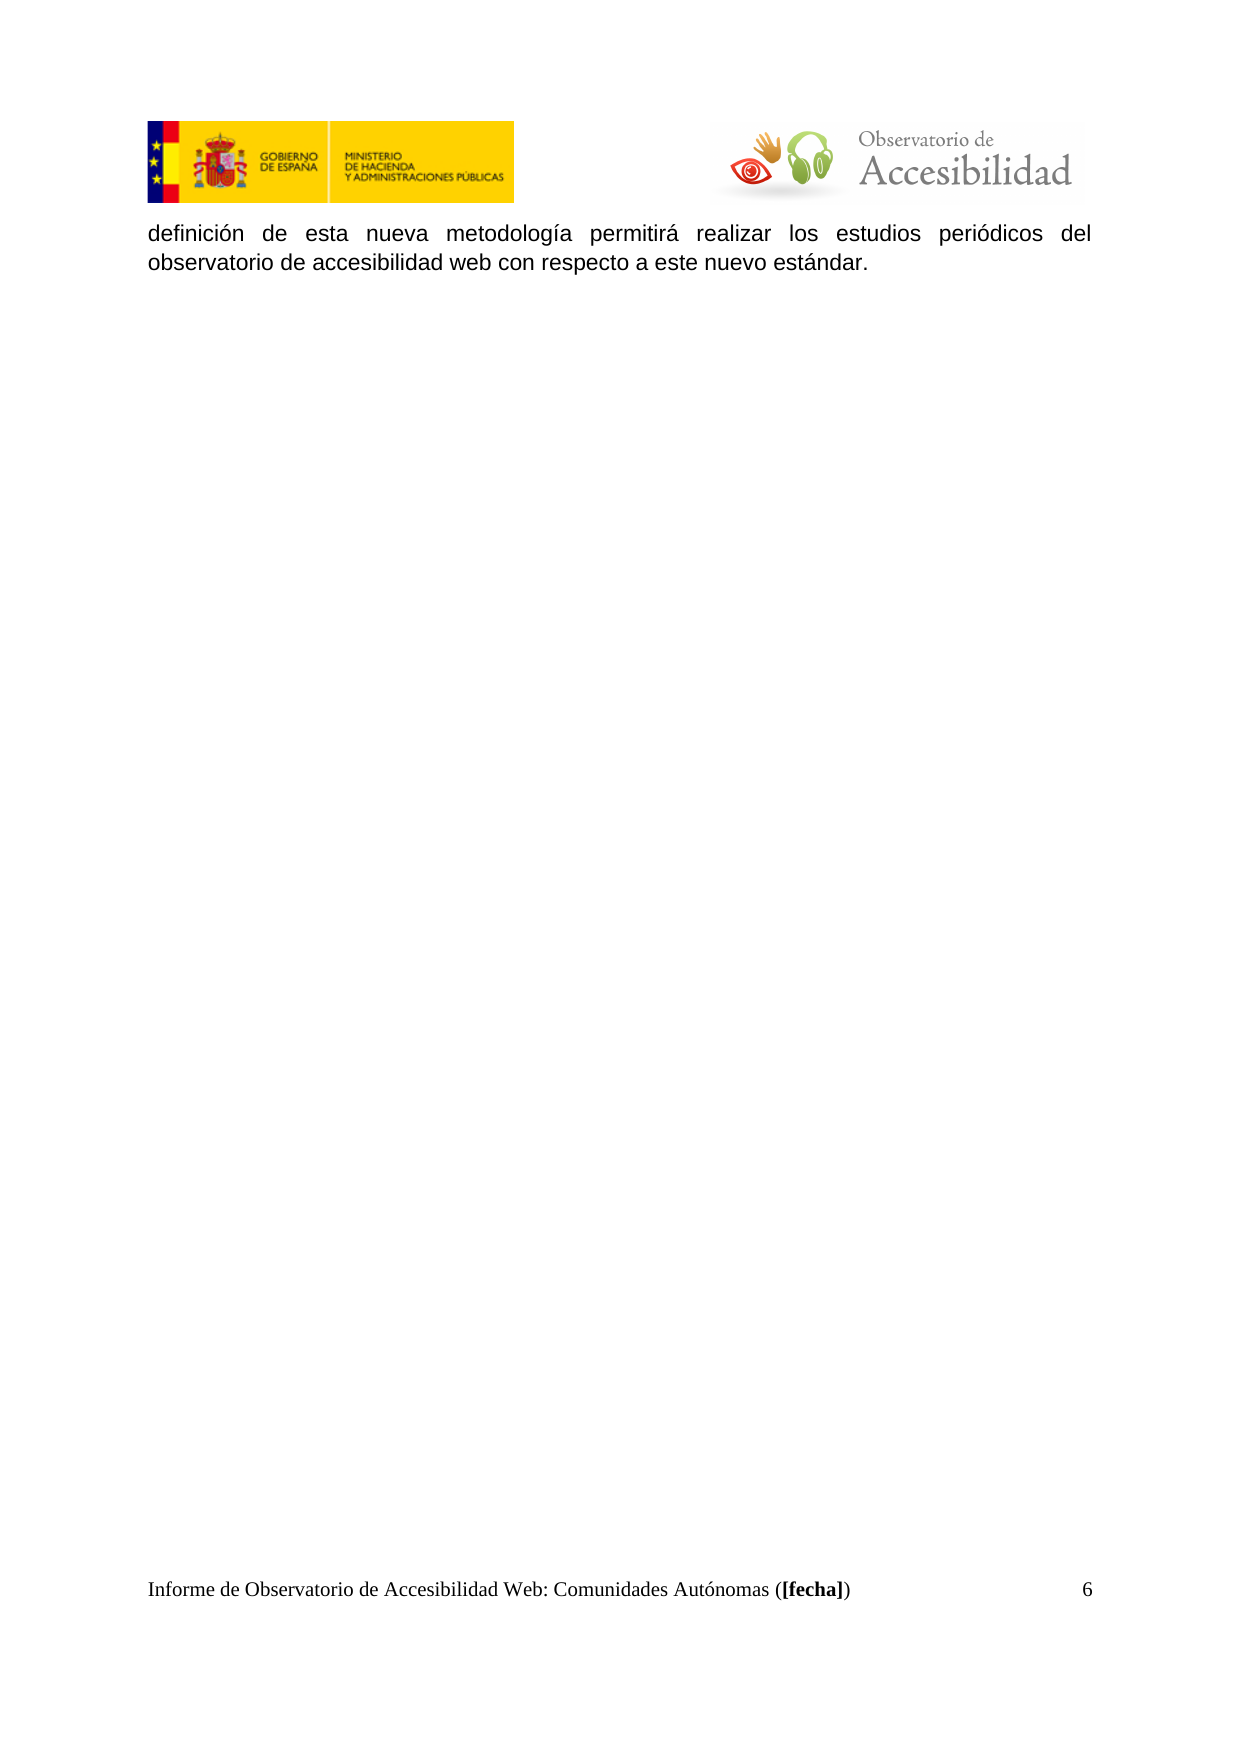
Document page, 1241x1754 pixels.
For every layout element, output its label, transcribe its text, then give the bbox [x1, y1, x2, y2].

picture [710, 122, 1086, 205]
picture [147, 121, 514, 203]
text definición de esta nueva metodología permitirá realizar los estudios periódicos del observatorio de accesibilidad web con respecto a este nuevo estándar. [148, 220, 1092, 275]
